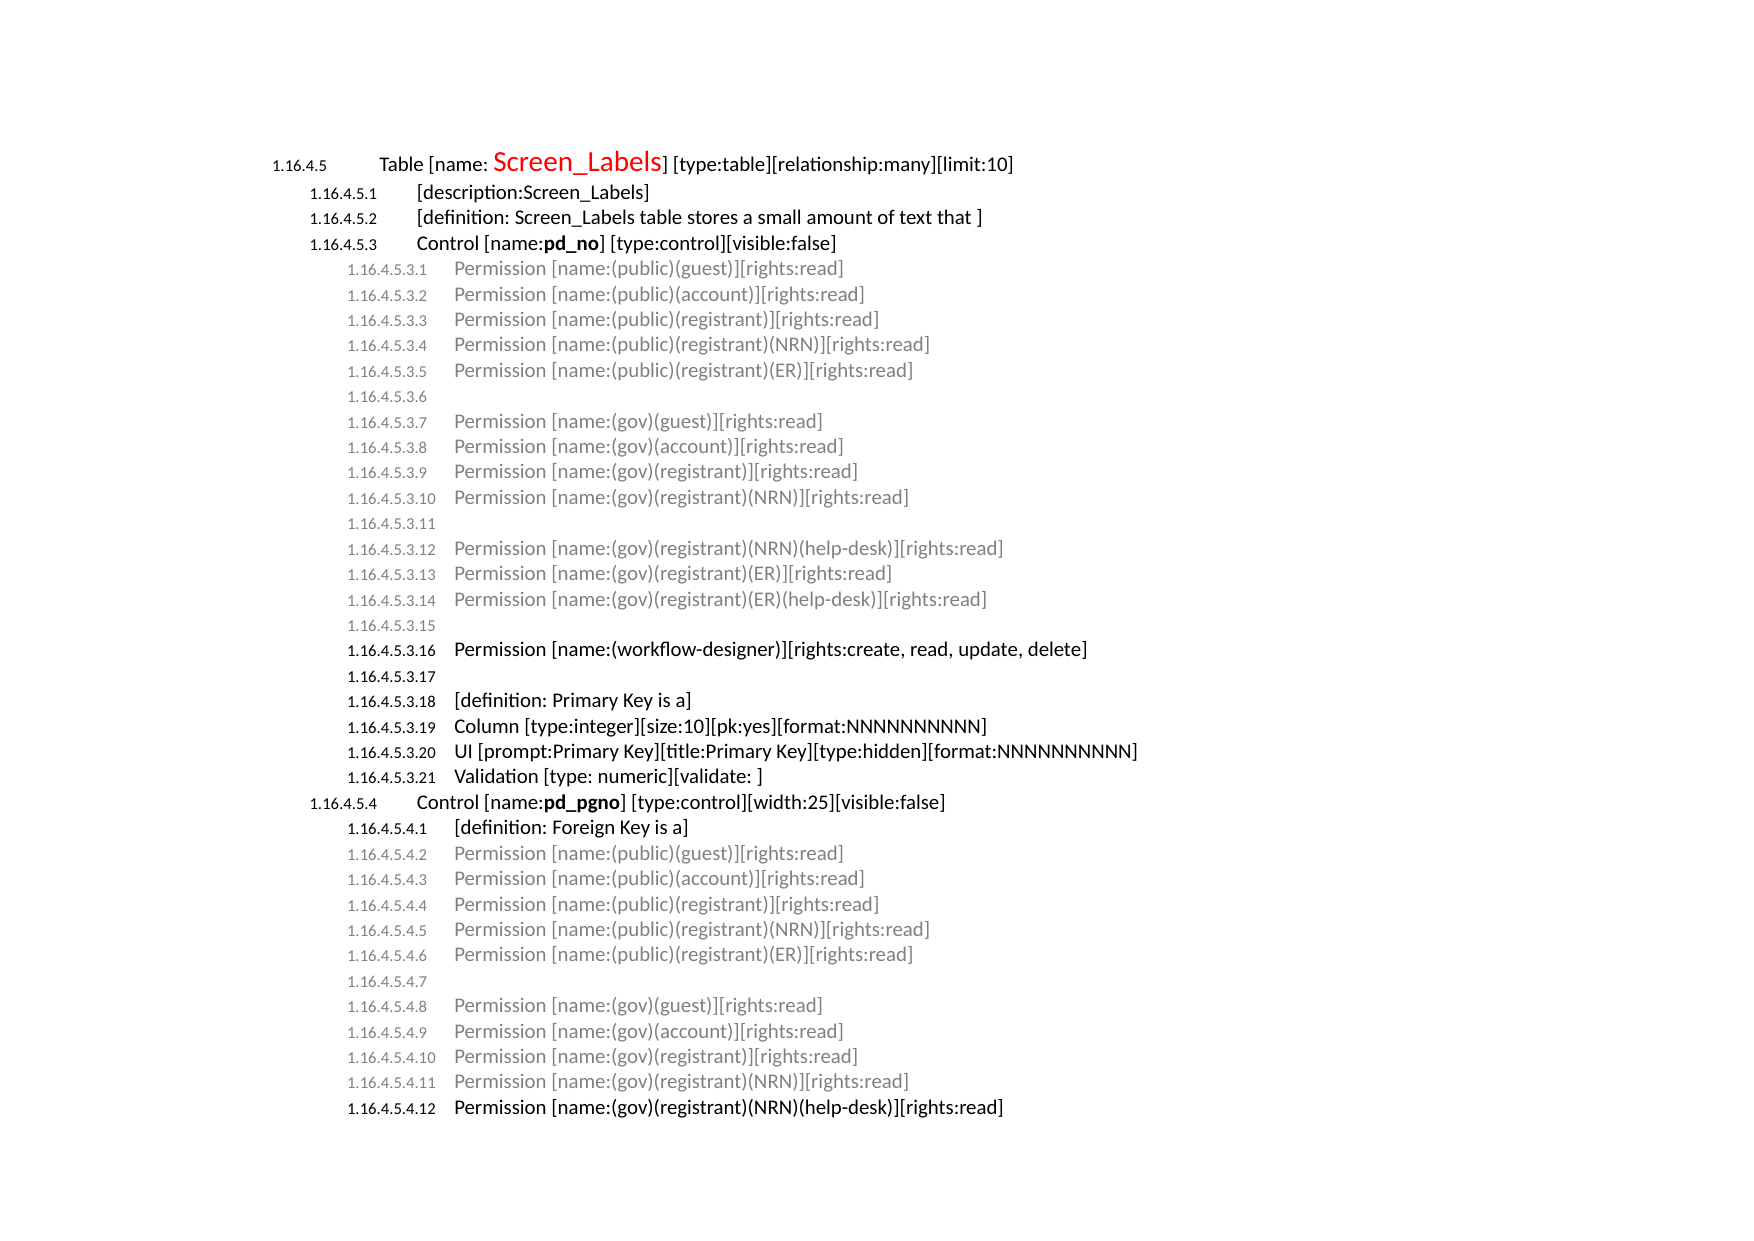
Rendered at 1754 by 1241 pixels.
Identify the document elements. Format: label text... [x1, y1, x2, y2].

list Control [name:pd_no] [type:control][visible:false] [306, 230, 1636, 255]
list Permission [name:(gov)(registrant)(NRN)][rights:read] [343, 1069, 1636, 1094]
list Permission [name:(gov)(account)][rights:read] [343, 1018, 1636, 1043]
list Permission [name:(public)(registrant)][rights:read] [343, 306, 1636, 332]
list Permission [name:(gov)(registrant)(ER)(help-desk)][rights:read] [343, 586, 1636, 611]
list Permission [name:(gov)(guest)][rights:read] [343, 992, 1636, 1018]
list [description:Screen_Labels] [306, 179, 1636, 204]
list Permission [name:(public)(account)][rights:read] [343, 865, 1636, 891]
list [definition: Primary Key is a] [343, 687, 1636, 713]
list UI [prompt:Primary Key][title:Primary Key][type:hidden][format:NNNNNNNNNN] [343, 738, 1636, 764]
list Validation [type: numeric][validate: ] [343, 764, 1636, 789]
list Permission [name:(public)(registrant)(ER)][rights:read] [343, 942, 1636, 967]
list Permission [name:(workflow-designer)][rights:create, read, update, delete] [343, 637, 1636, 662]
list Permission [name:(public)(registrant)(ER)][rights:read] [343, 357, 1636, 382]
list Permission [name:(public)(registrant)(NRN)][rights:read] [343, 332, 1636, 357]
list Permission [name:(gov)(registrant)][rights:read] [343, 1043, 1636, 1069]
list Table [name: Screen_Labels] [type:table][relationship:many][limit:10] [268, 143, 1636, 179]
list Permission [name:(public)(guest)][rights:read] [343, 255, 1636, 281]
list Permission [name:(gov)(registrant)(NRN)][rights:read] [343, 484, 1636, 509]
list Permission [name:(public)(guest)][rights:read] [343, 840, 1636, 865]
list Permission [name:(public)(account)][rights:read] [343, 281, 1636, 306]
list [definition: Screen_Labels table stores a small amount of text that ] [306, 204, 1636, 230]
list Control [name:pd_pgno] [type:control][width:25][visible:false] [306, 789, 1636, 814]
list Permission [name:(gov)(registrant)(NRN)(help-desk)][rights:read] [343, 535, 1636, 560]
list Permission [name:(gov)(registrant)][rights:read] [343, 459, 1636, 484]
list Permission [name:(gov)(registrant)(NRN)(help-desk)][rights:read] [343, 1094, 1636, 1119]
list Permission [name:(public)(registrant)][rights:read] [343, 891, 1636, 916]
list Permission [name:(gov)(account)][rights:read] [343, 433, 1636, 459]
list Permission [name:(gov)(registrant)(ER)][rights:read] [343, 560, 1636, 586]
list Permission [name:(public)(registrant)(NRN)][rights:read] [343, 916, 1636, 942]
list Permission [name:(gov)(guest)][rights:read] [343, 408, 1636, 433]
list [definition: Foreign Key is a] [343, 814, 1636, 840]
list Column [type:integer][size:10][pk:yes][format:NNNNNNNNNN] [343, 713, 1636, 738]
